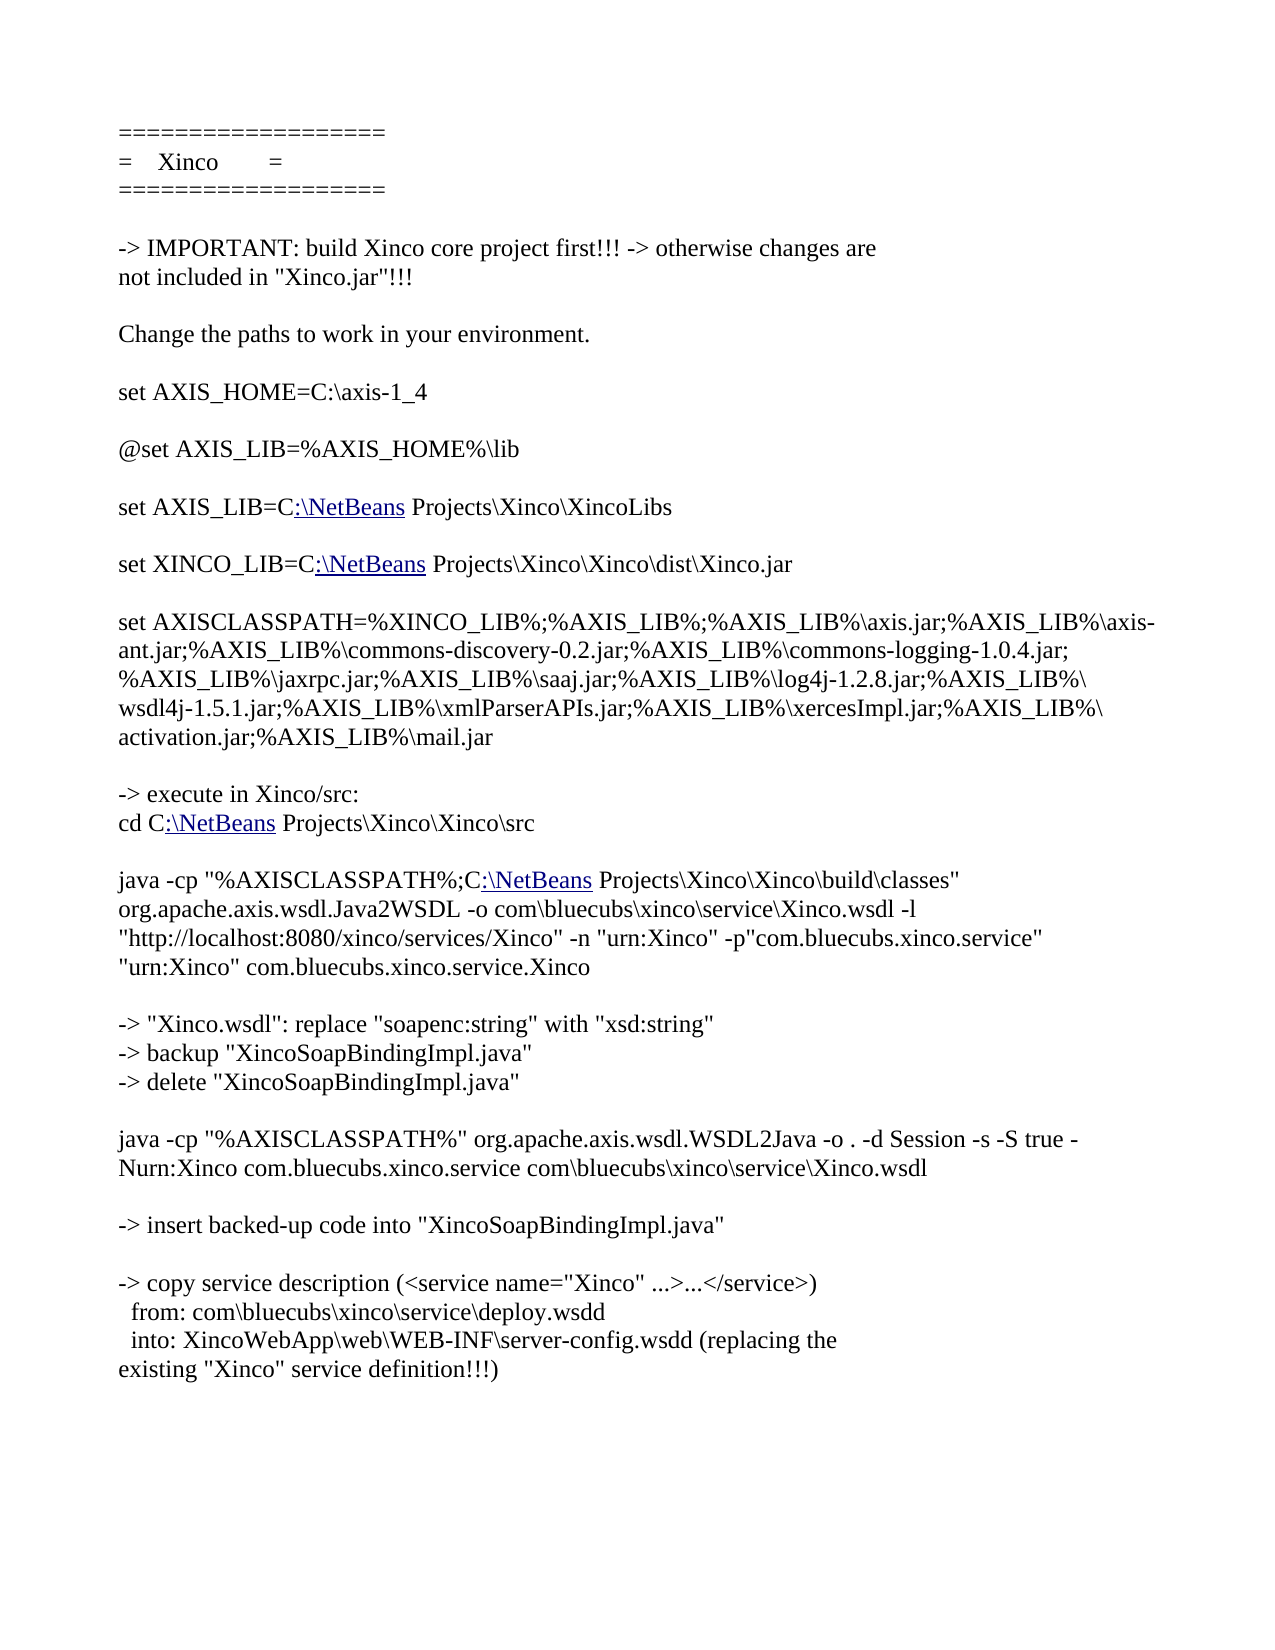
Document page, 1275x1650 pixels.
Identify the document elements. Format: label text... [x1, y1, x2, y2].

text @set AXIS_LIB=%AXIS_HOME%\lib [118, 406, 1157, 463]
text set AXISCLASSPATH=%XINCO_LIB%;%AXIS_LIB%;%AXIS_LIB%\axis.jar;%AXIS_LIB%\axis-ant.jar;%AXIS_LIB%\commons-discovery-0.2.jar;%AXIS_LIB%\commons-logging-1.0.4.jar;%AXIS_LIB%\jaxrpc.jar;%AXIS_LIB%\saaj.jar;%AXIS_LIB%\log4j-1.2.8.jar;%AXIS_LIB%\wsdl4j-1.5.1.jar;%AXIS_LIB%\xmlParserAPIs.jar;%AXIS_LIB%\xercesImpl.jar;%AXIS_LIB%\activation.jar;%AXIS_LIB%\mail.jar [118, 607, 1157, 751]
text -> execute in Xinco/src: [118, 751, 1157, 808]
text Change the paths to work in your environment. set AXIS_HOME=C:\axis-1_4 [118, 319, 1157, 406]
text java -cp "%AXISCLASSPATH%" org.apache.axis.wsdl.WSDL2Java -o . -d Session -s -S true -Nurn:Xinco com.bluecubs.xinco.service com\bluecubs\xinco\service\Xinco.wsdl -> insert backed-up code into "XincoSoapBindingImpl.java" -> copy service description (<service name="Xinco" ...>...</service>) from: com\bluecubs\xinco\service\deploy.wsdd into: XincoWebApp\web\WEB-INF\server-config.wsdd (replacing the existing "Xinco" service definition!!!) [118, 1096, 1157, 1383]
text =================== = Xinco = =================== -> IMPORTANT: build Xinco core project first!!! -> otherwise changes are not included in "Xinco.jar"!!! [118, 118, 1157, 291]
text set XINCO_LIB=C:\NetBeans Projects\Xinco\Xinco\dist\Xinco.jar [118, 521, 1157, 578]
text set AXIS_LIB=C:\NetBeans Projects\Xinco\XincoLibs [118, 463, 1157, 521]
text cd C:\NetBeans Projects\Xinco\Xinco\src java -cp "%AXISCLASSPATH%;C:\NetBeans Projects\Xinco\Xinco\build\classes" org.apache.axis.wsdl.Java2WSDL -o com\bluecubs\xinco\service\Xinco.wsdl -l "http://localhost:8080/xinco/services/Xinco" -n "urn:Xinco" -p"com.bluecubs.xinco.service" "urn:Xinco" com.bluecubs.xinco.service.Xinco -> "Xinco.wsdl": replace "soapenc:string" with "xsd:string" -> backup "XincoSoapBindingImpl.java" -> delete "XincoSoapBindingImpl.java" [118, 808, 1157, 1096]
